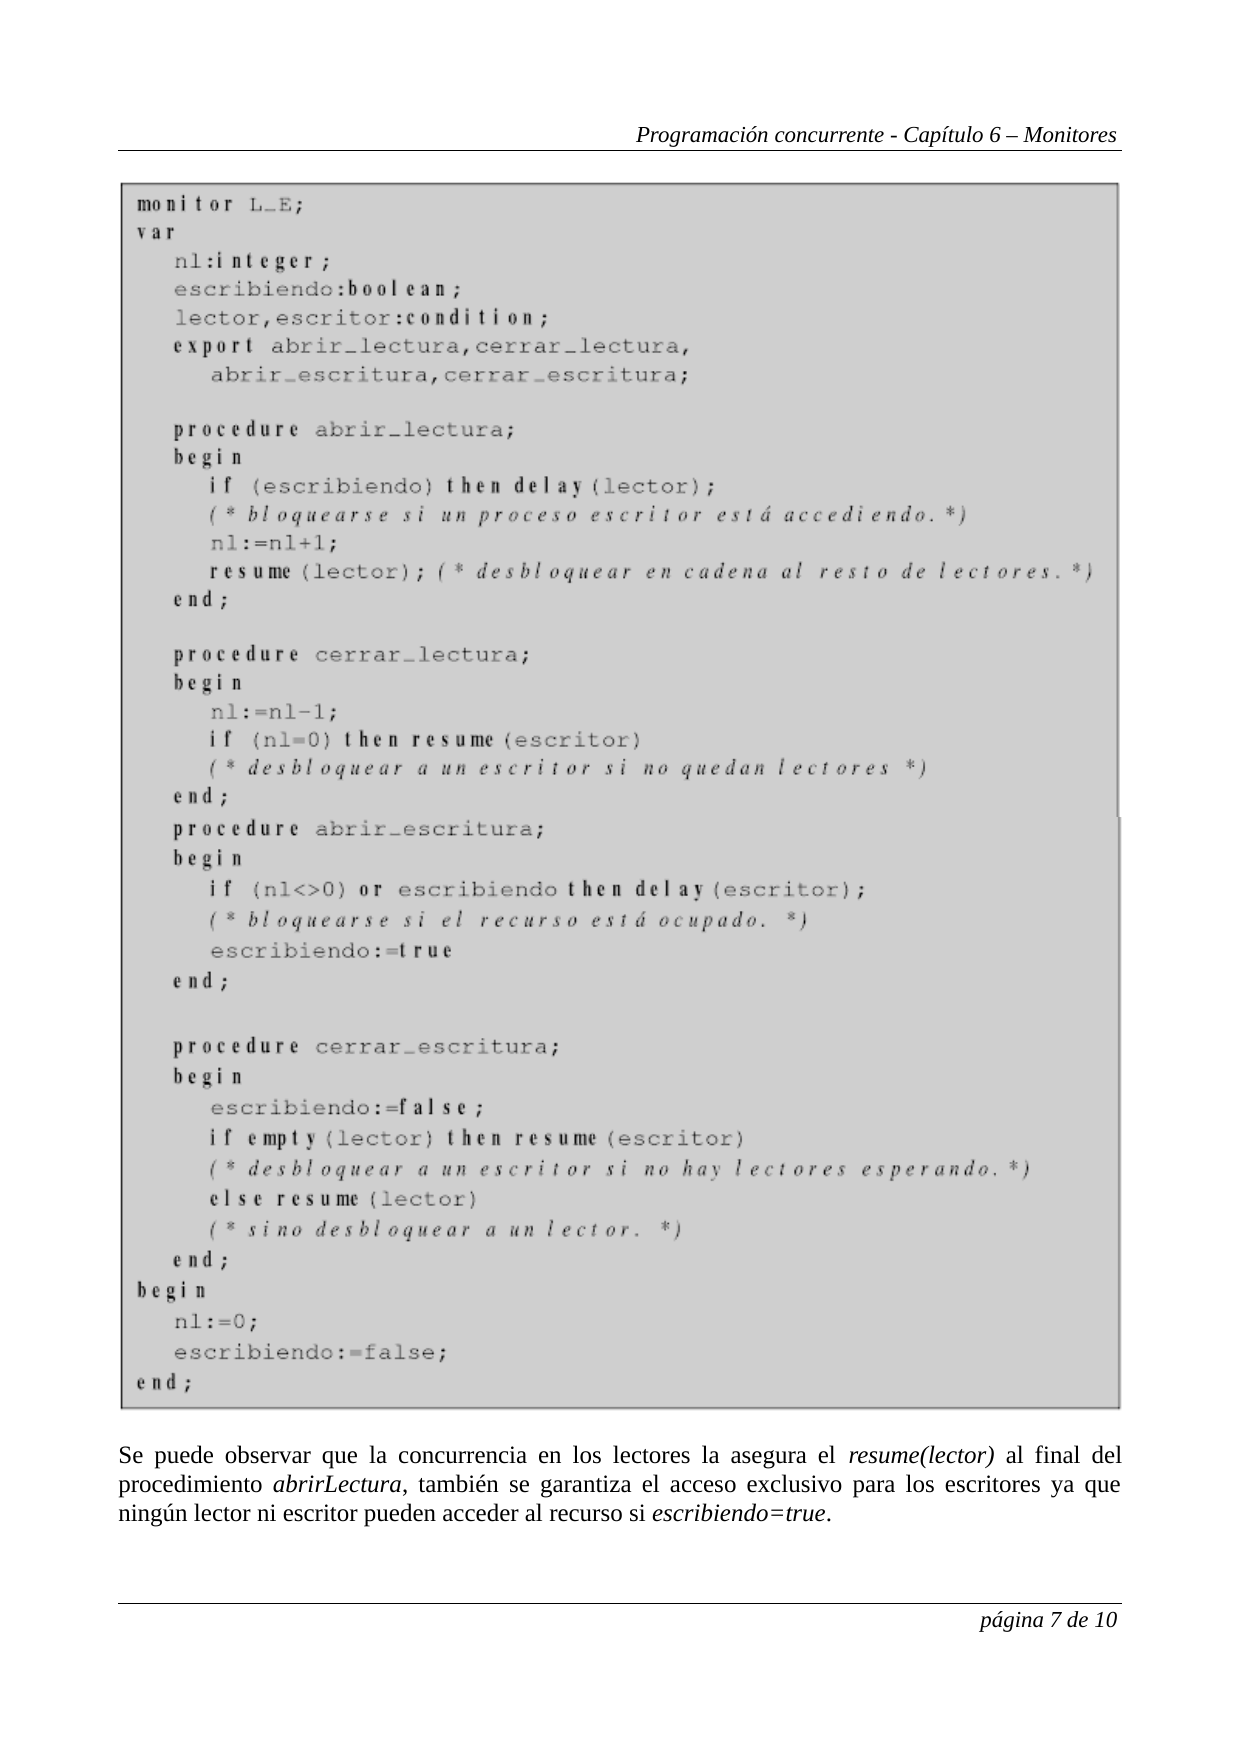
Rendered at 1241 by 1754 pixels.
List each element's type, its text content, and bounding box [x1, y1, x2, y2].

text Se puede observar que la concurrencia en los lectores la asegura el resume(lector) al final del procedimiento abrirLectura, también se garantiza el acceso exclusivo para los escritores ya que ningún lector ni escritor pueden acceder al recurso si escribiendo=true. [118, 1412, 1122, 1527]
picture [118, 180, 1123, 1412]
